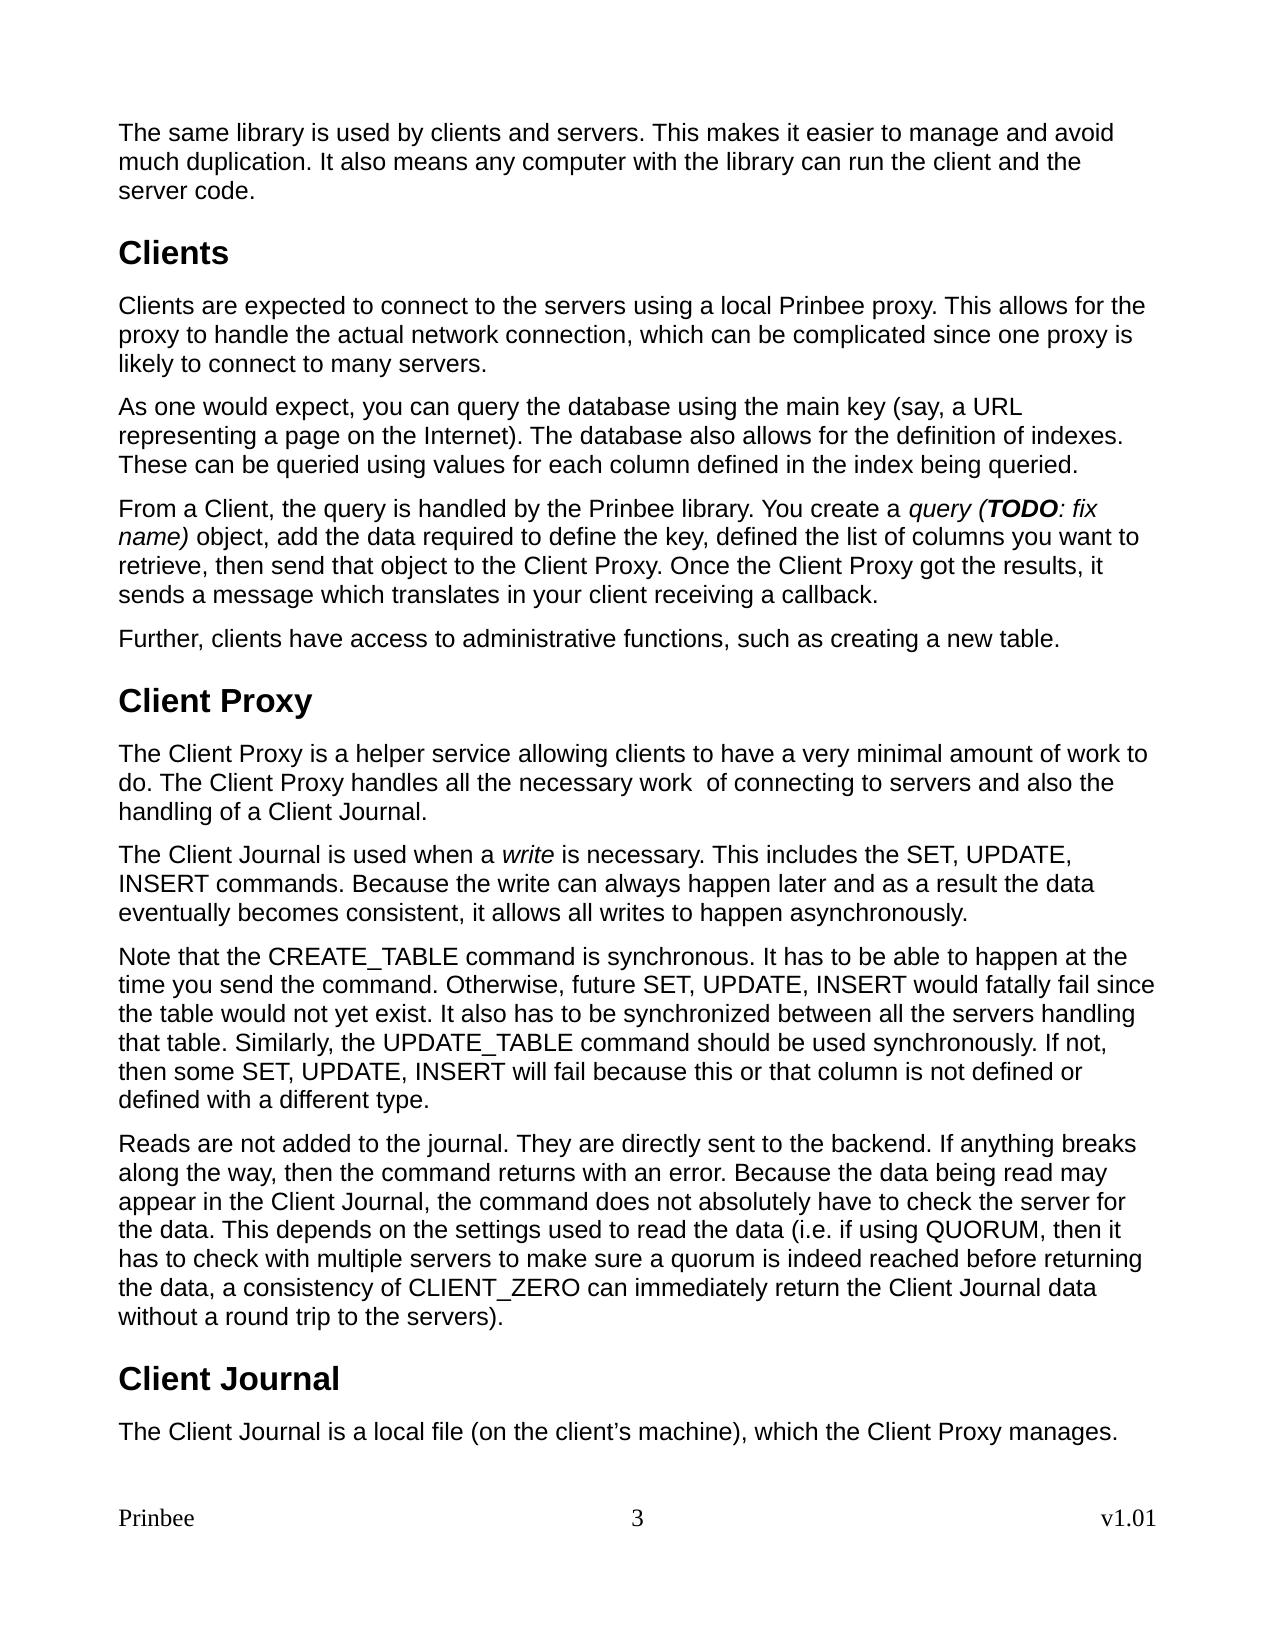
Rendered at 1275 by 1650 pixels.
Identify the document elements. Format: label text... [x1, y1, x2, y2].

text As one would expect, you can query the database using the main key (say, a URL representing a page on the Internet). The database also allows for the definition of indexes. These can be queried using values for each column defined in the index being queried. [118, 392, 1157, 479]
text The Client Journal is used when a write is necessary. This includes the SET, UPDATE, INSERT commands. Because the write can always happen later and as a result the data eventually becomes consistent, it allows all writes to happen asynchronously. [118, 840, 1157, 927]
subtitle Client Proxy [118, 681, 1157, 719]
text Note that the CREATE_TABLE command is synchronous. It has to be able to happen at the time you send the command. Otherwise, future SET, UPDATE, INSERT would fatally fail since the table would not yet exist. It also has to be synchronized between all the servers handling that table. Similarly, the UPDATE_TABLE command should be used synchronously. If not, then some SET, UPDATE, INSERT will fail because this or that column is not defined or defined with a different type. [118, 942, 1157, 1114]
text From a Client, the query is handled by the Prinbee library. You create a query (TODO: fix name) object, add the data required to define the key, defined the list of columns you want to retrieve, then send that object to the Client Proxy. Once the Client Proxy got the results, it sends a message which translates in your client receiving a callback. [118, 494, 1157, 609]
subtitle Client Journal [118, 1359, 1157, 1397]
text Reads are not added to the journal. They are directly sent to the backend. If anything breaks along the way, then the command returns with an error. Because the data being read may appear in the Client Journal, the command does not absolutely have to check the server for the data. This depends on the settings used to read the data (i.e. if using QUORUM, then it has to check with multiple servers to make sure a quorum is indeed reached before returning the data, a consistency of CLIENT_ZERO can immediately return the Client Journal data without a round trip to the servers). [118, 1129, 1157, 1330]
text The same library is used by clients and servers. This makes it easier to manage and avoid much duplication. It also means any computer with the library can run the client and the server code. [118, 118, 1157, 204]
text Clients are expected to connect to the servers using a local Prinbee proxy. This allows for the proxy to handle the actual network connection, which can be complicated since one proxy is likely to connect to many servers. [118, 291, 1157, 377]
text The Client Journal is a local file (on the client’s machine), which the Client Proxy manages. [118, 1417, 1157, 1446]
text The Client Proxy is a helper service allowing clients to have a very minimal amount of work to do. The Client Proxy handles all the necessary work of connecting to servers and also the handling of a Client Journal. [118, 739, 1157, 825]
subtitle Clients [118, 233, 1157, 271]
text Further, clients have access to administrative functions, such as creating a new table. [118, 624, 1157, 652]
